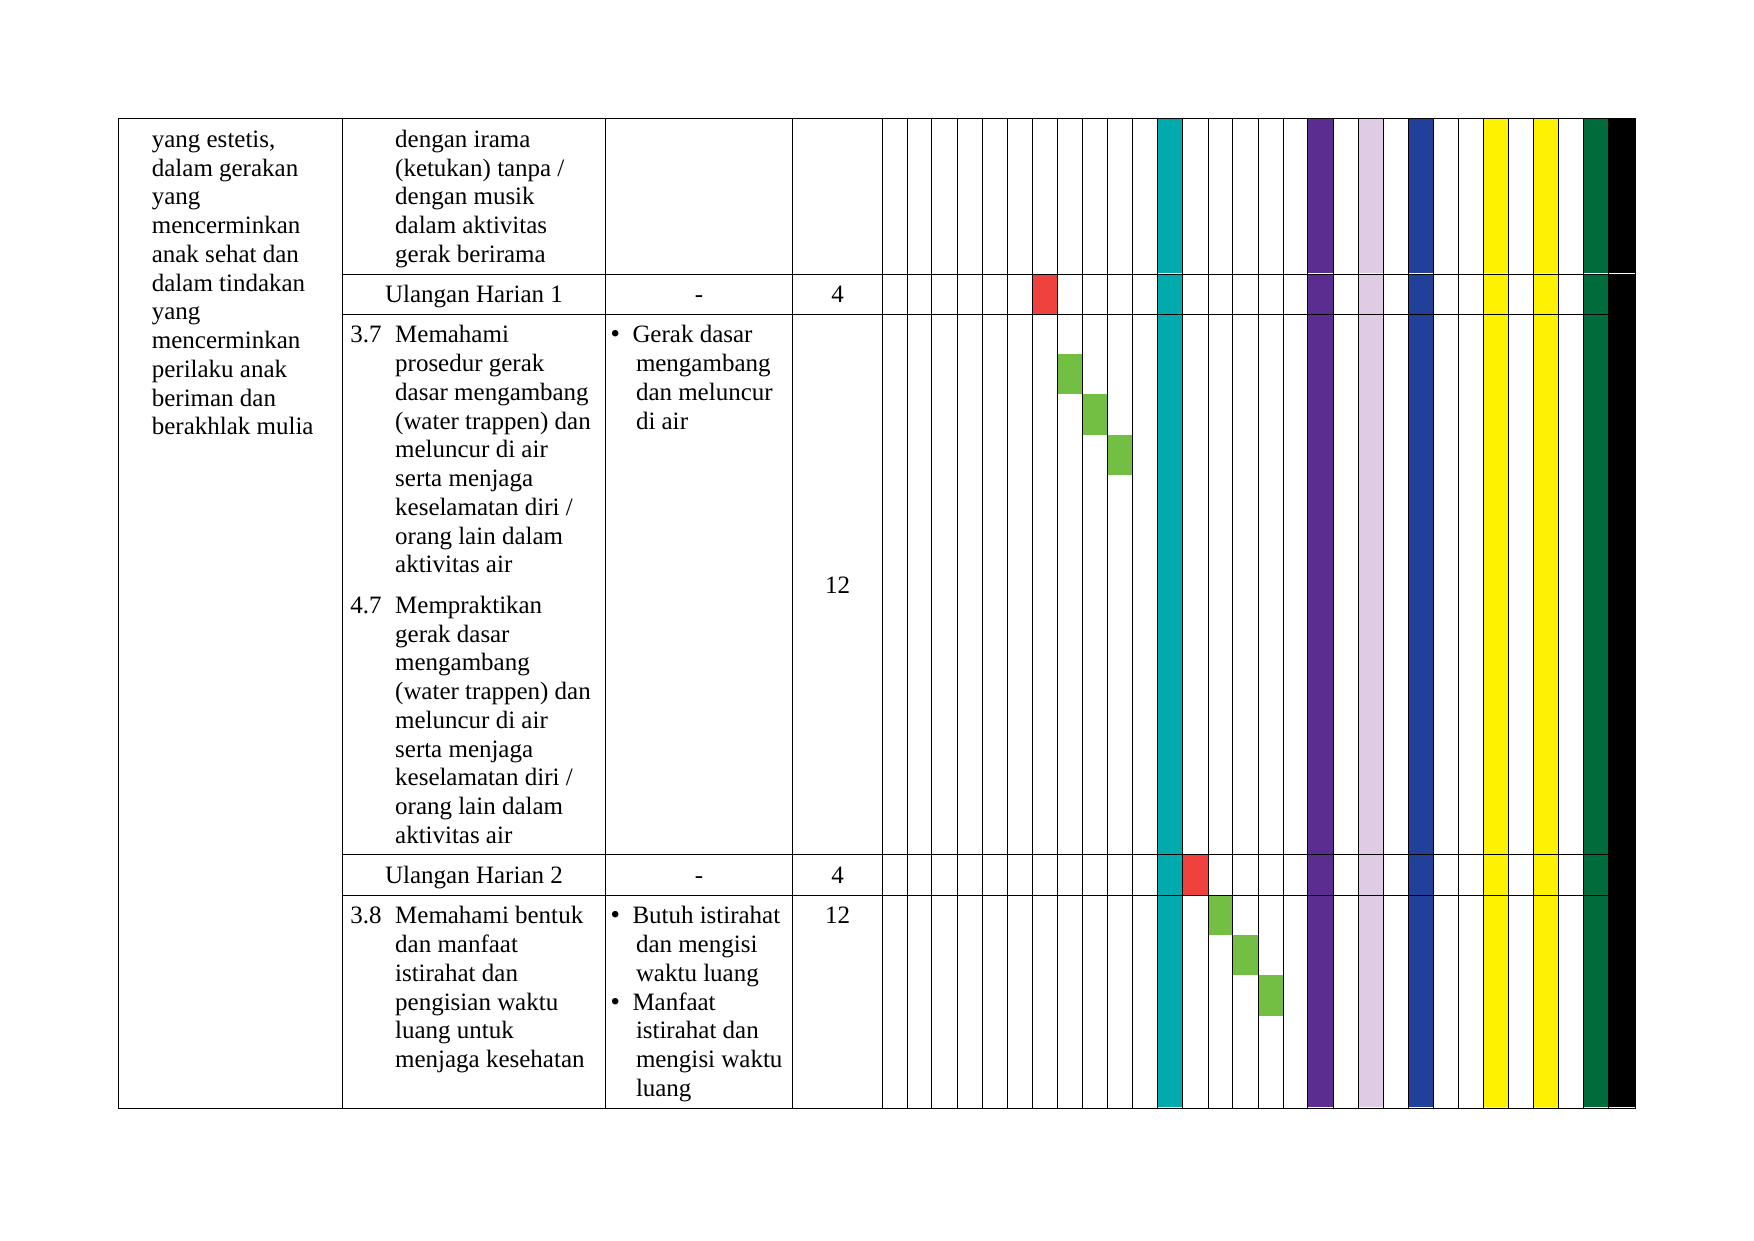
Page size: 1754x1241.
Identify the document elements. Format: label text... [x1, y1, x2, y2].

table_cell [1359, 896, 1383, 1107]
table_cell [1584, 119, 1608, 273]
table_cell Memahami prosedur gerak dasar mengambang (water trappen) dan meluncur di air serta menjaga keselamatan diri / orang lain dalam aktivitas air [389, 315, 605, 584]
table_cell [932, 855, 957, 895]
table_cell [1259, 855, 1283, 895]
table_cell [1083, 315, 1107, 394]
table_cell [1434, 119, 1458, 273]
table_cell [1409, 119, 1433, 273]
table_cell [1284, 855, 1307, 895]
table_cell [958, 315, 982, 584]
table_cell [1008, 119, 1032, 273]
table_cell [1434, 855, 1458, 895]
table_cell [1308, 275, 1333, 314]
table_cell [1534, 855, 1558, 895]
table_cell [1259, 896, 1283, 975]
table_cell [1534, 119, 1558, 273]
table_cell [1183, 584, 1208, 854]
table_cell [1409, 275, 1433, 314]
table_cell [932, 275, 957, 314]
table_cell [932, 896, 957, 1107]
table_cell [1434, 315, 1458, 584]
table_cell [983, 119, 1007, 273]
table_cell [1484, 275, 1508, 314]
table_cell [1108, 855, 1132, 895]
table_cell [1033, 315, 1057, 584]
table_cell [1334, 855, 1358, 895]
table_cell [1359, 315, 1383, 584]
table_cell [1534, 315, 1558, 584]
table_cell [1459, 119, 1483, 273]
table_cell [932, 584, 957, 854]
table_cell [958, 119, 982, 273]
table_cell [1284, 275, 1307, 314]
table_cell [1359, 119, 1383, 273]
table_cell [1008, 855, 1032, 895]
table_cell - [606, 275, 792, 314]
table_cell [1158, 896, 1182, 1107]
table_cell [1409, 315, 1433, 584]
table_cell [1133, 855, 1157, 895]
table_cell [983, 584, 1007, 854]
table_cell Memahami bentuk dan manfaat istirahat dan pengisian waktu luang untuk menjaga kesehatan [389, 896, 605, 1107]
table_cell [1459, 584, 1483, 854]
table_cell 4 [793, 855, 882, 895]
table_cell [1609, 855, 1635, 895]
table_cell [958, 896, 982, 1107]
table_cell [1384, 896, 1408, 1107]
table_cell [883, 855, 907, 895]
table_cell [1209, 275, 1232, 314]
table_cell [1133, 275, 1157, 314]
table_cell 3.7 [343, 315, 389, 584]
table_cell [1259, 315, 1283, 584]
table_cell [883, 584, 907, 854]
table_cell [1033, 855, 1057, 895]
table_cell [1058, 584, 1082, 854]
table_cell [1108, 475, 1132, 584]
table_cell [1233, 315, 1258, 584]
table_cell [1158, 315, 1182, 584]
table_cell [883, 275, 907, 314]
table_cell [1559, 315, 1583, 584]
table_cell [1209, 584, 1232, 854]
table_cell [1509, 119, 1533, 273]
table_cell [983, 855, 1007, 895]
table_cell [1484, 315, 1508, 584]
table_cell 4 [793, 275, 882, 314]
table_cell [1233, 855, 1258, 895]
table_cell [1584, 896, 1608, 1107]
table_cell [1584, 855, 1608, 895]
table_cell [1384, 315, 1408, 584]
table_cell [1359, 584, 1383, 854]
table_cell [1183, 896, 1208, 1107]
table_cell [1334, 119, 1358, 273]
table_cell [793, 119, 882, 273]
table_cell [1584, 584, 1608, 854]
table_cell [1384, 275, 1408, 314]
table_cell [1459, 896, 1483, 1107]
table_cell 12 [793, 315, 882, 854]
table_cell [1434, 584, 1458, 854]
table_cell [1008, 315, 1032, 584]
table_cell [1158, 584, 1182, 854]
table_cell [1334, 275, 1358, 314]
table_cell [958, 275, 982, 314]
table_cell [1534, 584, 1558, 854]
table_cell [1484, 584, 1508, 854]
table_cell [1209, 935, 1232, 1107]
table_cell Butuh istirahat dan mengisi waktu luang Manfaat istirahat dan mengisi waktu luang [606, 896, 792, 1107]
table_cell [1133, 119, 1157, 273]
table_cell [1609, 896, 1635, 1107]
table_cell [1233, 935, 1258, 975]
table_cell [119, 119, 146, 1107]
table_cell [1233, 119, 1258, 273]
table_cell [1133, 896, 1157, 1107]
table_cell [1183, 315, 1208, 584]
table_cell [932, 315, 957, 584]
table_cell [1334, 896, 1358, 1107]
table_cell [1108, 584, 1132, 854]
table_cell [1083, 584, 1107, 854]
table_cell [1284, 119, 1307, 273]
table_cell [1233, 975, 1258, 1107]
table_cell [1083, 275, 1107, 314]
table_cell [1609, 584, 1635, 854]
table_cell [1033, 119, 1057, 273]
table_cell [1534, 275, 1558, 314]
table_cell [1409, 584, 1433, 854]
table_cell [1209, 119, 1232, 273]
table_cell [1459, 275, 1483, 314]
table_cell [1559, 896, 1583, 1107]
table_cell [1083, 435, 1107, 584]
table_cell [1459, 855, 1483, 895]
table_cell [1058, 394, 1082, 584]
table_cell [1308, 315, 1333, 584]
table_cell [1058, 896, 1082, 1107]
table_cell [1509, 315, 1533, 584]
table_cell [1158, 855, 1182, 895]
table_cell 12 [793, 896, 882, 1107]
table_cell [883, 119, 907, 273]
table_cell [1259, 275, 1283, 314]
table_cell Mempraktikan gerak dasar mengambang (water trappen) dan meluncur di air serta menjaga keselamatan diri / orang lain dalam aktivitas air [389, 584, 605, 854]
table_cell [908, 584, 931, 854]
table_cell [983, 896, 1007, 1107]
table_cell [1158, 119, 1182, 273]
table_cell [1609, 275, 1635, 314]
table_cell [1308, 896, 1333, 1107]
table_cell Ulangan Harian 1 [343, 275, 605, 314]
table_cell [1108, 896, 1132, 1107]
table_cell Gerak dasar mengambang dan meluncur di air [606, 315, 792, 584]
table_cell [1384, 119, 1408, 273]
table_cell [908, 855, 931, 895]
table_cell [1259, 975, 1283, 1016]
table_cell [1334, 315, 1358, 584]
table_cell [1108, 315, 1132, 435]
table_cell [1434, 275, 1458, 314]
table_cell Ulangan Harian 2 [343, 855, 605, 895]
table_cell [606, 119, 792, 273]
table_cell [1058, 354, 1082, 394]
table_cell 3.8 [343, 896, 389, 1107]
table_cell [1083, 896, 1107, 1107]
table_cell [1559, 584, 1583, 854]
table_cell [1183, 275, 1208, 314]
table_cell [1033, 584, 1057, 854]
table_cell [1484, 119, 1508, 273]
table_cell [908, 275, 931, 314]
table_cell - [606, 855, 792, 895]
table_cell [958, 584, 982, 854]
table_cell [1259, 1016, 1283, 1107]
table_cell [1584, 275, 1608, 314]
table_cell [1509, 855, 1533, 895]
table_cell [1033, 896, 1057, 1107]
table_cell [1083, 394, 1107, 435]
table_cell [1033, 275, 1057, 314]
table_cell [1284, 315, 1307, 584]
table_cell [1359, 275, 1383, 314]
table_cell [1158, 275, 1182, 314]
table_cell [883, 896, 907, 1107]
table_cell [1359, 855, 1383, 895]
table_cell [1559, 855, 1583, 895]
table_cell [932, 119, 957, 273]
table_cell [1058, 855, 1082, 895]
table_cell [908, 119, 931, 273]
table_cell [1233, 275, 1258, 314]
table_cell [908, 896, 931, 1107]
table_cell [1509, 275, 1533, 314]
table_cell [1409, 855, 1433, 895]
table_cell [1308, 584, 1333, 854]
table_cell [343, 119, 389, 273]
table_cell [1083, 119, 1107, 273]
table_cell [983, 275, 1007, 314]
table_cell [1509, 584, 1533, 854]
table_cell [1509, 896, 1533, 1107]
table_cell [1183, 855, 1208, 895]
table_cell [1183, 119, 1208, 273]
table_cell [1584, 315, 1608, 584]
table_cell [1609, 119, 1635, 273]
table_cell dengan irama (ketukan) tanpa / dengan musik dalam aktivitas gerak berirama [389, 119, 605, 273]
table_cell [1108, 119, 1132, 273]
table_cell [1284, 584, 1307, 854]
table_cell [1534, 896, 1558, 1107]
table_cell [1334, 584, 1358, 854]
table_cell [1308, 119, 1333, 273]
table_cell [1058, 315, 1082, 354]
table_cell [1384, 584, 1408, 854]
table_cell [1409, 896, 1433, 1107]
table_cell [1008, 584, 1032, 854]
table_cell [1459, 315, 1483, 584]
table_cell [1559, 119, 1583, 273]
table_cell [1209, 896, 1232, 935]
table_cell [1609, 315, 1635, 584]
table_cell [1484, 855, 1508, 895]
table_cell [1384, 855, 1408, 895]
table_cell [606, 584, 792, 854]
table_cell [958, 855, 982, 895]
table_cell 4.7 [343, 584, 389, 854]
table_cell [1559, 275, 1583, 314]
table_cell [1133, 315, 1157, 584]
table_cell [1058, 275, 1082, 314]
table_cell yang estetis, dalam gerakan yang mencerminkan anak sehat dan dalam tindakan yang mencerminkan perilaku anak beriman dan berakhlak mulia [146, 119, 342, 1107]
table_cell [908, 315, 931, 584]
table_cell [1133, 584, 1157, 854]
table_cell [1308, 855, 1333, 895]
table_cell [1233, 584, 1258, 854]
table_cell [1284, 896, 1307, 1107]
table_cell [1058, 119, 1082, 273]
table_cell [1008, 275, 1032, 314]
table_cell [983, 315, 1007, 584]
table_cell [1108, 435, 1132, 475]
table_cell [1083, 855, 1107, 895]
table_cell [1434, 896, 1458, 1107]
table_cell [1008, 896, 1032, 1107]
table_cell [1209, 855, 1232, 895]
table_cell [1233, 896, 1258, 935]
table_cell [1209, 315, 1232, 584]
table_cell [1108, 275, 1132, 314]
table_cell [1259, 119, 1283, 273]
table_cell [1259, 584, 1283, 854]
table_cell [883, 315, 907, 584]
table_cell [1484, 896, 1508, 1107]
